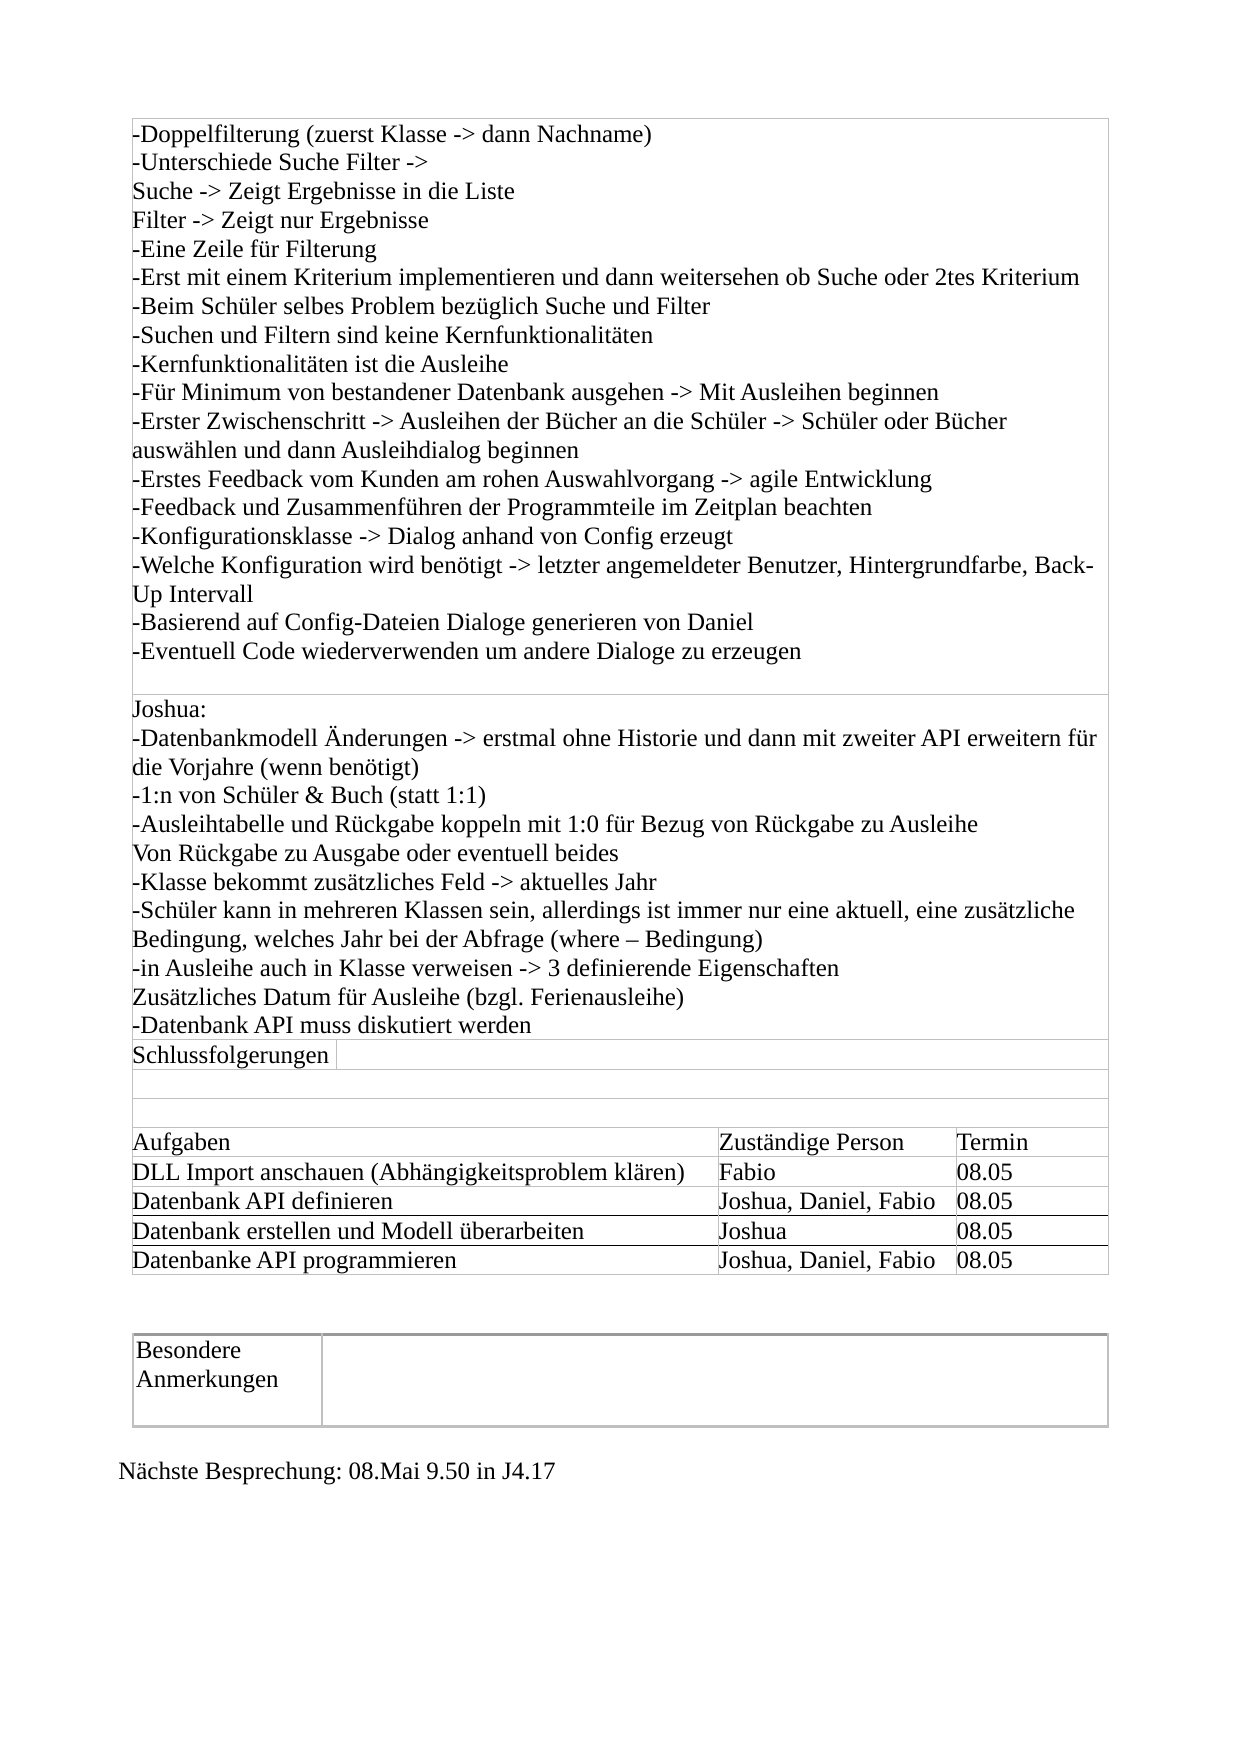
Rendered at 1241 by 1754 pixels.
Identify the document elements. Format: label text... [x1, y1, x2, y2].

table_cell 08.05 [957, 1187, 1108, 1215]
table_cell Aufgaben [133, 1128, 718, 1156]
table_cell Joshua, Daniel, Fabio [719, 1246, 956, 1274]
table_cell 08.05 [957, 1157, 1108, 1186]
table_cell Termin [957, 1128, 1108, 1156]
table_header Besondere Anmerkungen [134, 1336, 321, 1425]
table_cell Datenbank erstellen und Modell überarbeiten [133, 1216, 718, 1244]
table_cell [133, 1070, 1108, 1098]
table_cell 08.05 [957, 1246, 1108, 1274]
table_cell [337, 1040, 1108, 1068]
text Nächste Besprechung: 08.Mai 9.50 in J4.17 [118, 1456, 1122, 1485]
table_cell -Doppelfilterung (zuerst Klasse -> dann Nachname) -Unterschiede Suche Filter -> Suche -> Zeigt Ergebnisse in die Liste Filter -> Zeigt nur Ergebnisse -Eine Zeile für Filterung -Erst mit einem Kriterium implementieren und dann weitersehen ob Suche oder 2tes Kriterium -Beim Schüler selbes Problem bezüglich Suche und Filter -Suchen und Filtern sind keine Kernfunktionalitäten -Kernfunktionalitäten ist die Ausleihe -Für Minimum von bestandener Datenbank ausgehen -> Mit Ausleihen beginnen -Erster Zwischenschritt -> Ausleihen der Bücher an die Schüler -> Schüler oder Bücher auswählen und dann Ausleihdialog beginnen -Erstes Feedback vom Kunden am rohen Auswahlvorgang -> agile Entwicklung -Feedback und Zusammenführen der Programmteile im Zeitplan beachten -Konfigurationsklasse -> Dialog anhand von Config erzeugt -Welche Konfiguration wird benötigt -> letzter angemeldeter Benutzer, Hintergrundfarbe, Back-Up Intervall -Basierend auf Config-Dateien Dialoge generieren von Daniel -Eventuell Code wiederverwenden um andere Dialoge zu erzeugen [133, 119, 1108, 694]
table_cell Datenbanke API programmieren [133, 1246, 718, 1274]
table_cell Schlussfolgerungen [133, 1040, 336, 1068]
table_cell Joshua, Daniel, Fabio [719, 1187, 956, 1215]
table_cell Joshua: -Datenbankmodell Änderungen -> erstmal ohne Historie und dann mit zweiter API erweitern für die Vorjahre (wenn benötigt) -1:n von Schüler & Buch (statt 1:1) -Ausleihtabelle und Rückgabe koppeln mit 1:0 für Bezug von Rückgabe zu Ausleihe Von Rückgabe zu Ausgabe oder eventuell beides -Klasse bekommt zusätzliches Feld -> aktuelles Jahr -Schüler kann in mehreren Klassen sein, allerdings ist immer nur eine aktuell, eine zusätzliche Bedingung, welches Jahr bei der Abfrage (where – Bedingung) -in Ausleihe auch in Klasse verweisen -> 3 definierende Eigenschaften Zusätzliches Datum für Ausleihe (bzgl. Ferienausleihe) -Datenbank API muss diskutiert werden [133, 695, 1108, 1039]
table_cell Joshua [719, 1216, 956, 1244]
table_cell 08.05 [957, 1216, 1108, 1244]
table_cell Fabio [719, 1157, 956, 1186]
table_header [323, 1336, 1107, 1425]
table_cell [133, 1099, 1108, 1127]
table_cell Datenbank API definieren [133, 1187, 718, 1215]
table_cell DLL Import anschauen (Abhängigkeitsproblem klären) [133, 1157, 718, 1186]
table_cell Zuständige Person [719, 1128, 956, 1156]
